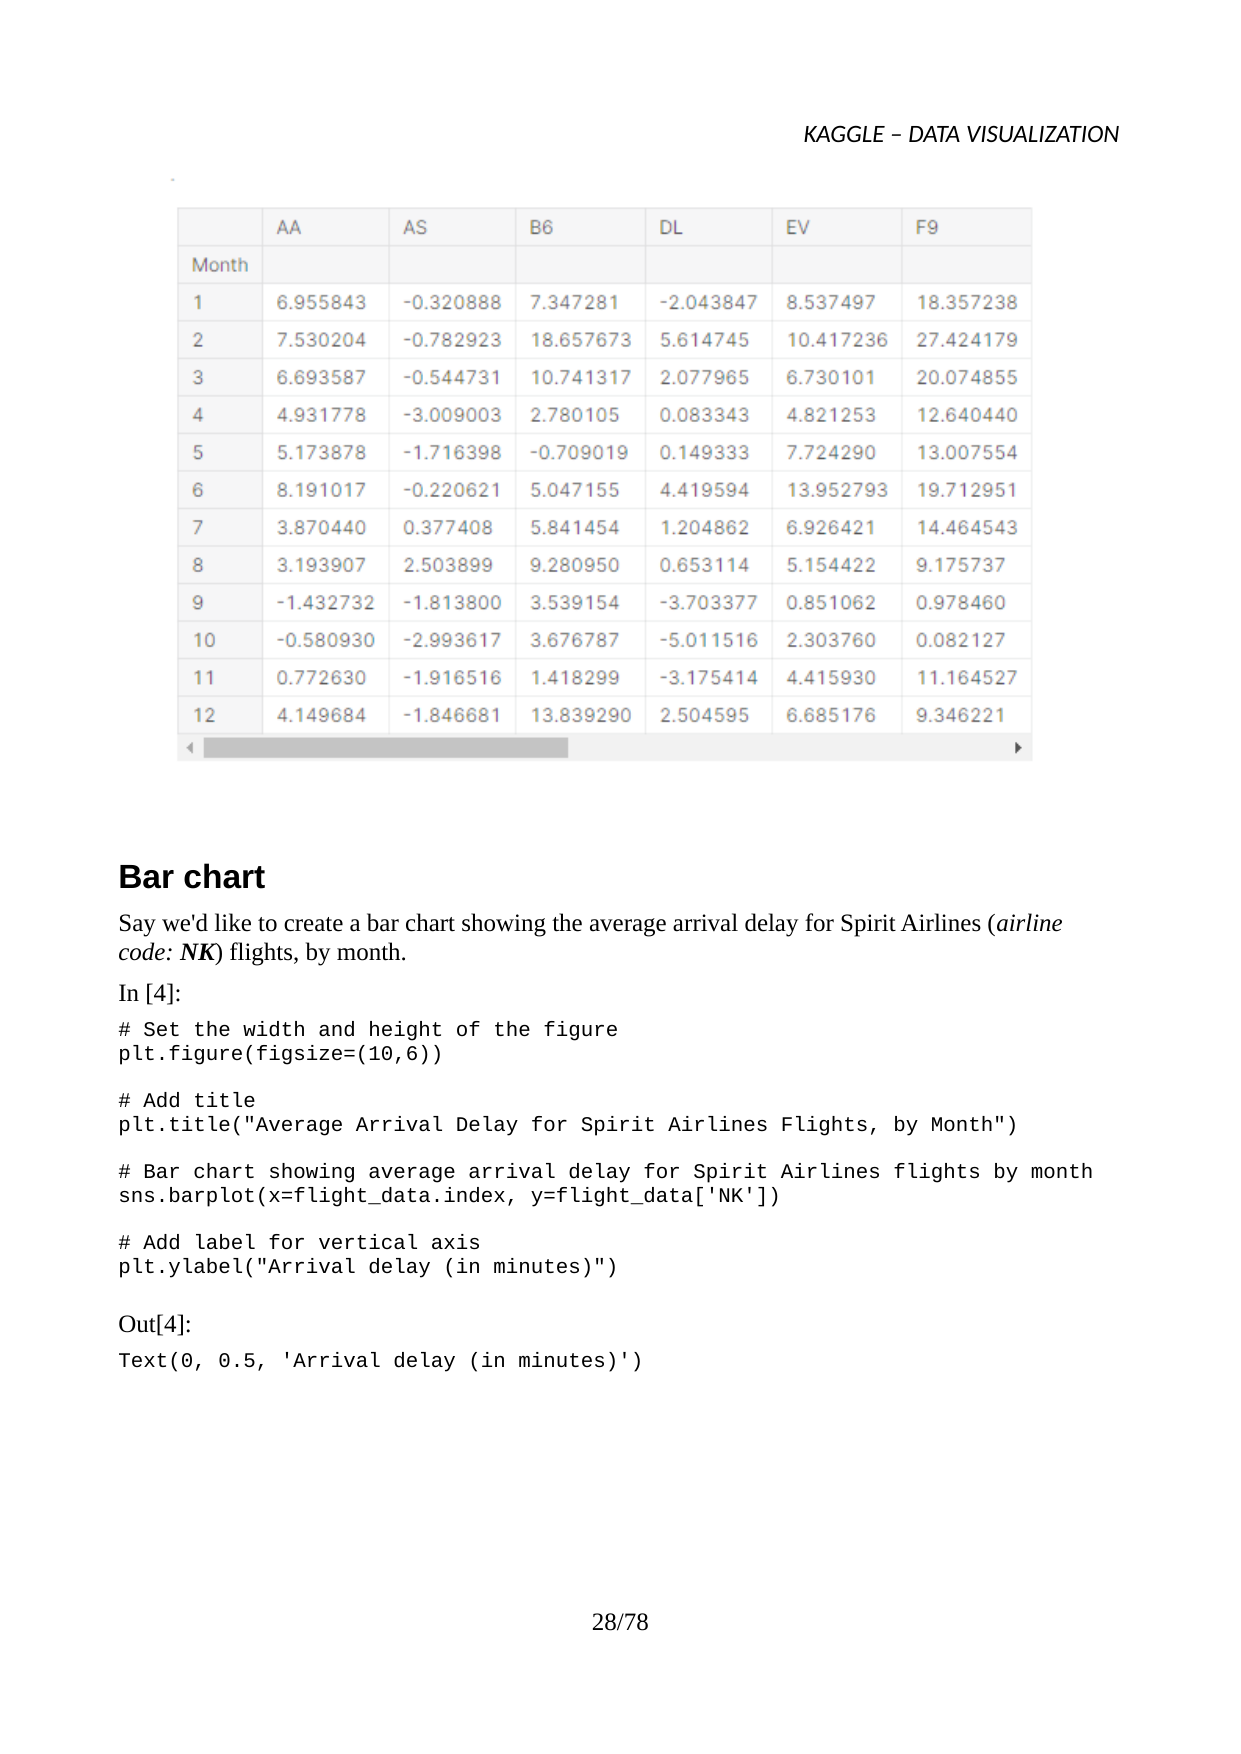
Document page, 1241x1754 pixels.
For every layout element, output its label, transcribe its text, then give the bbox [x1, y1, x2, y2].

picture [165, 178, 1075, 791]
text Text(0, 0.5, 'Arrival delay (in minutes)') [118, 1350, 1122, 1374]
text # Add title [118, 1090, 1122, 1114]
text plt.figure(figsize=(10,6)) [118, 1043, 1122, 1067]
text plt.ylabel("Arrival delay (in minutes)") [118, 1256, 1122, 1279]
subtitle Bar chart [118, 857, 1122, 896]
text # Add label for vertical axis [118, 1232, 1122, 1256]
text Say we'd like to create a bar chart showing the average arrival delay for Spirit Airlines (airline code: NK) flights, by month. [118, 908, 1122, 966]
text In [4]: [118, 978, 1122, 1007]
text # Bar chart showing average arrival delay for Spirit Airlines flights by month [118, 1161, 1122, 1185]
text Out[4]: [118, 1309, 1122, 1338]
text sns.barplot(x=flight_data.index, y=flight_data['NK']) [118, 1185, 1122, 1208]
text # Set the width and height of the figure [118, 1019, 1122, 1043]
text plt.title("Average Arrival Delay for Spirit Airlines Flights, by Month") [118, 1114, 1122, 1138]
